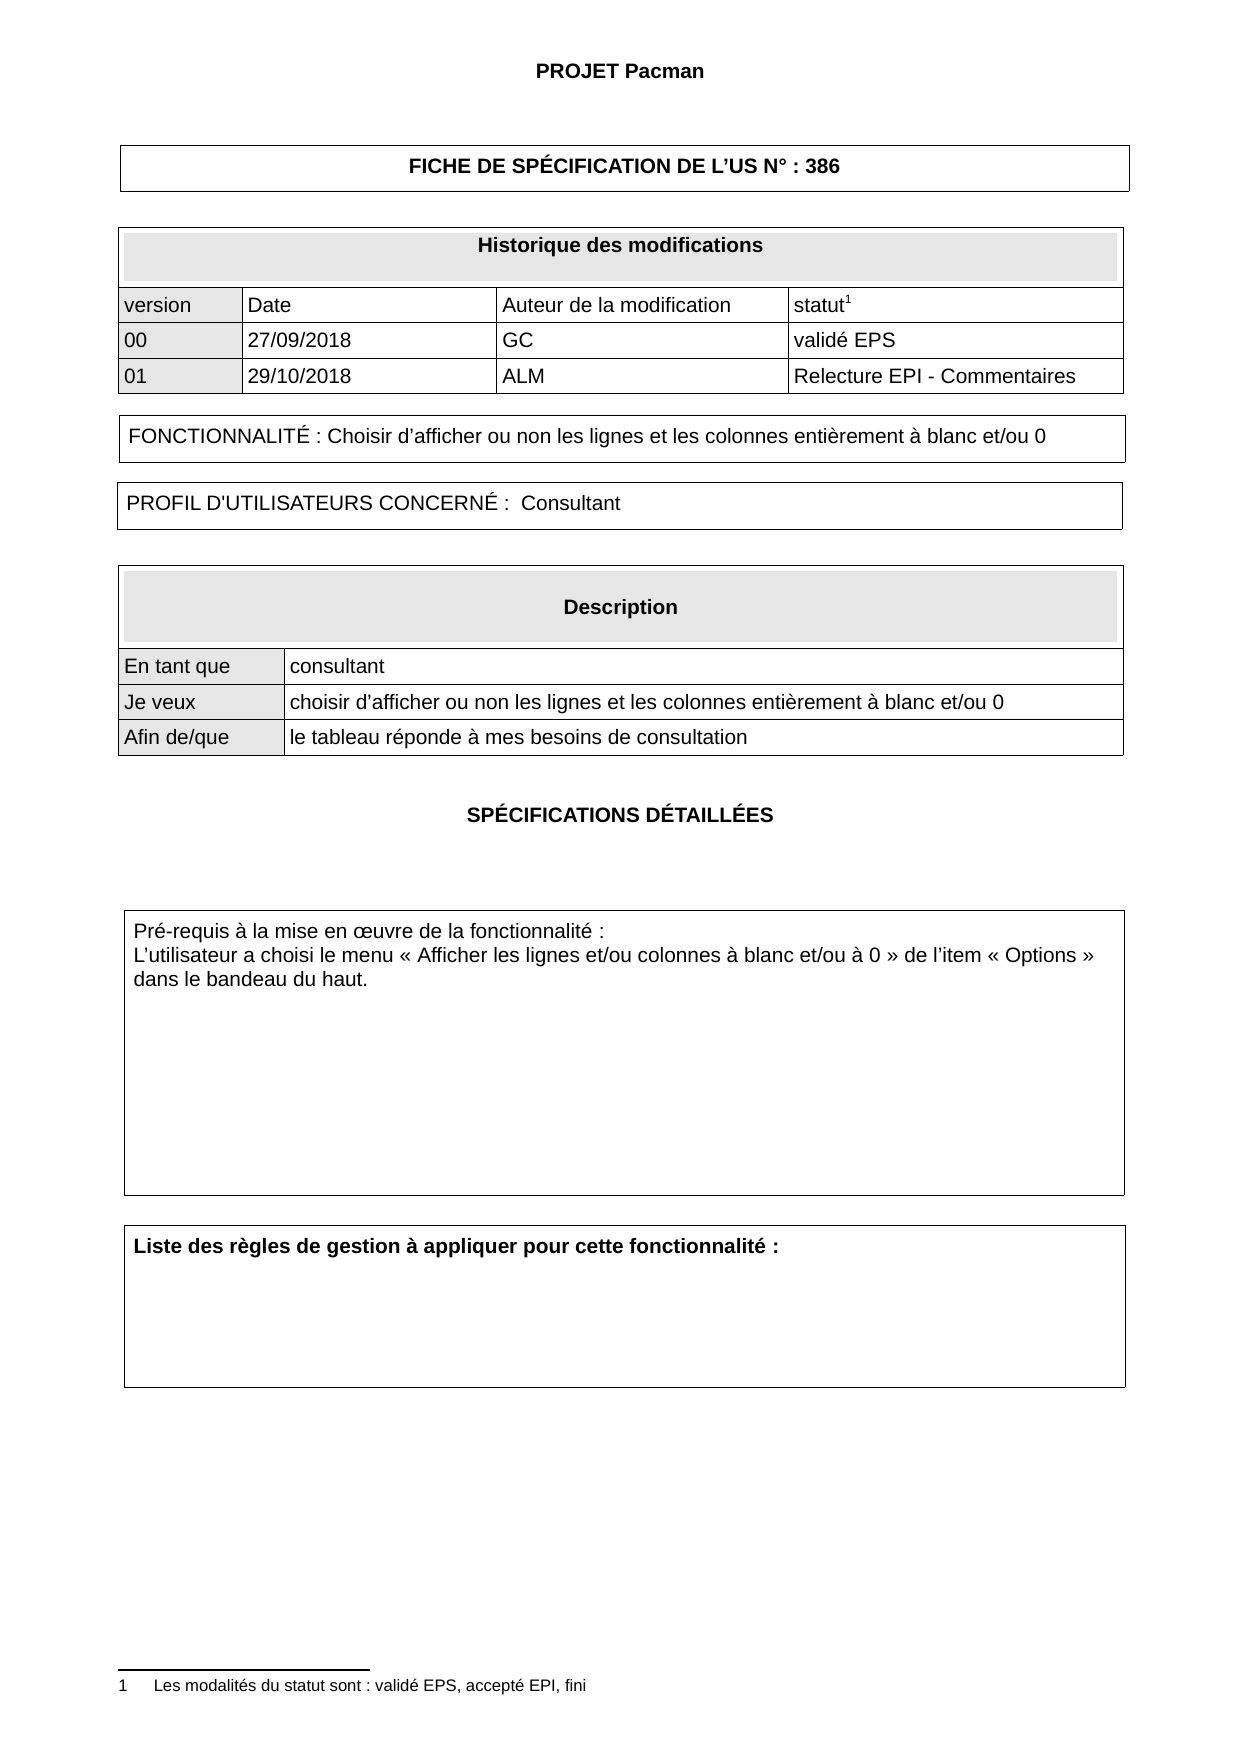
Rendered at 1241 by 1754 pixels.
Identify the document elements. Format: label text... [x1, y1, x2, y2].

table_cell statut [789, 288, 1123, 322]
table_cell 27/09/2018 [243, 323, 496, 358]
table_cell le tableau réponde à mes besoins de consultation [285, 720, 1123, 755]
table_header Description [119, 566, 1123, 648]
table_cell Date [243, 288, 496, 322]
table_cell 00 [119, 323, 242, 358]
table_cell consultant [285, 649, 1123, 684]
text SPÉCIFICATIONS DÉTAILLÉES [118, 803, 1122, 827]
text FICHE DE SPÉCIFICATION DE L’US N° : 386 [129, 154, 1120, 178]
table_cell En tant que [119, 649, 284, 684]
text Pré-requis à la mise en œuvre de la fonctionnalité : [133, 919, 1115, 943]
text PROFIL D'UTILISATEURS CONCERNÉ : Consultant [126, 491, 1113, 515]
table_cell Je veux [119, 685, 284, 719]
table_header Historique des modifications [119, 228, 1123, 287]
table_cell 01 [119, 359, 242, 393]
table_cell Auteur de la modification [497, 288, 788, 322]
table_cell version [119, 288, 242, 322]
table_cell validé EPS [789, 323, 1123, 358]
table_cell choisir d’afficher ou non les lignes et les colonnes entièrement à blanc et/ou 0 [285, 685, 1123, 719]
table_cell 29/10/2018 [243, 359, 496, 393]
text FONCTIONNALITÉ : Choisir d’afficher ou non les lignes et les colonnes entièrement à blanc et/ou 0 [128, 424, 1116, 448]
text PROJET Pacman [118, 59, 1122, 83]
text Liste des règles de gestion à appliquer pour cette fonctionnalité : [133, 1234, 1116, 1258]
text L’utilisateur a choisi le menu « Afficher les lignes et/ou colonnes à blanc et/ou à 0 » de l’item « Options » dans le bandeau du haut. [133, 943, 1115, 991]
table_cell ALM [497, 359, 788, 393]
table_cell Afin de/que [119, 720, 284, 755]
table_cell Relecture EPI - Commentaires [789, 359, 1123, 393]
table_cell GC [497, 323, 788, 358]
